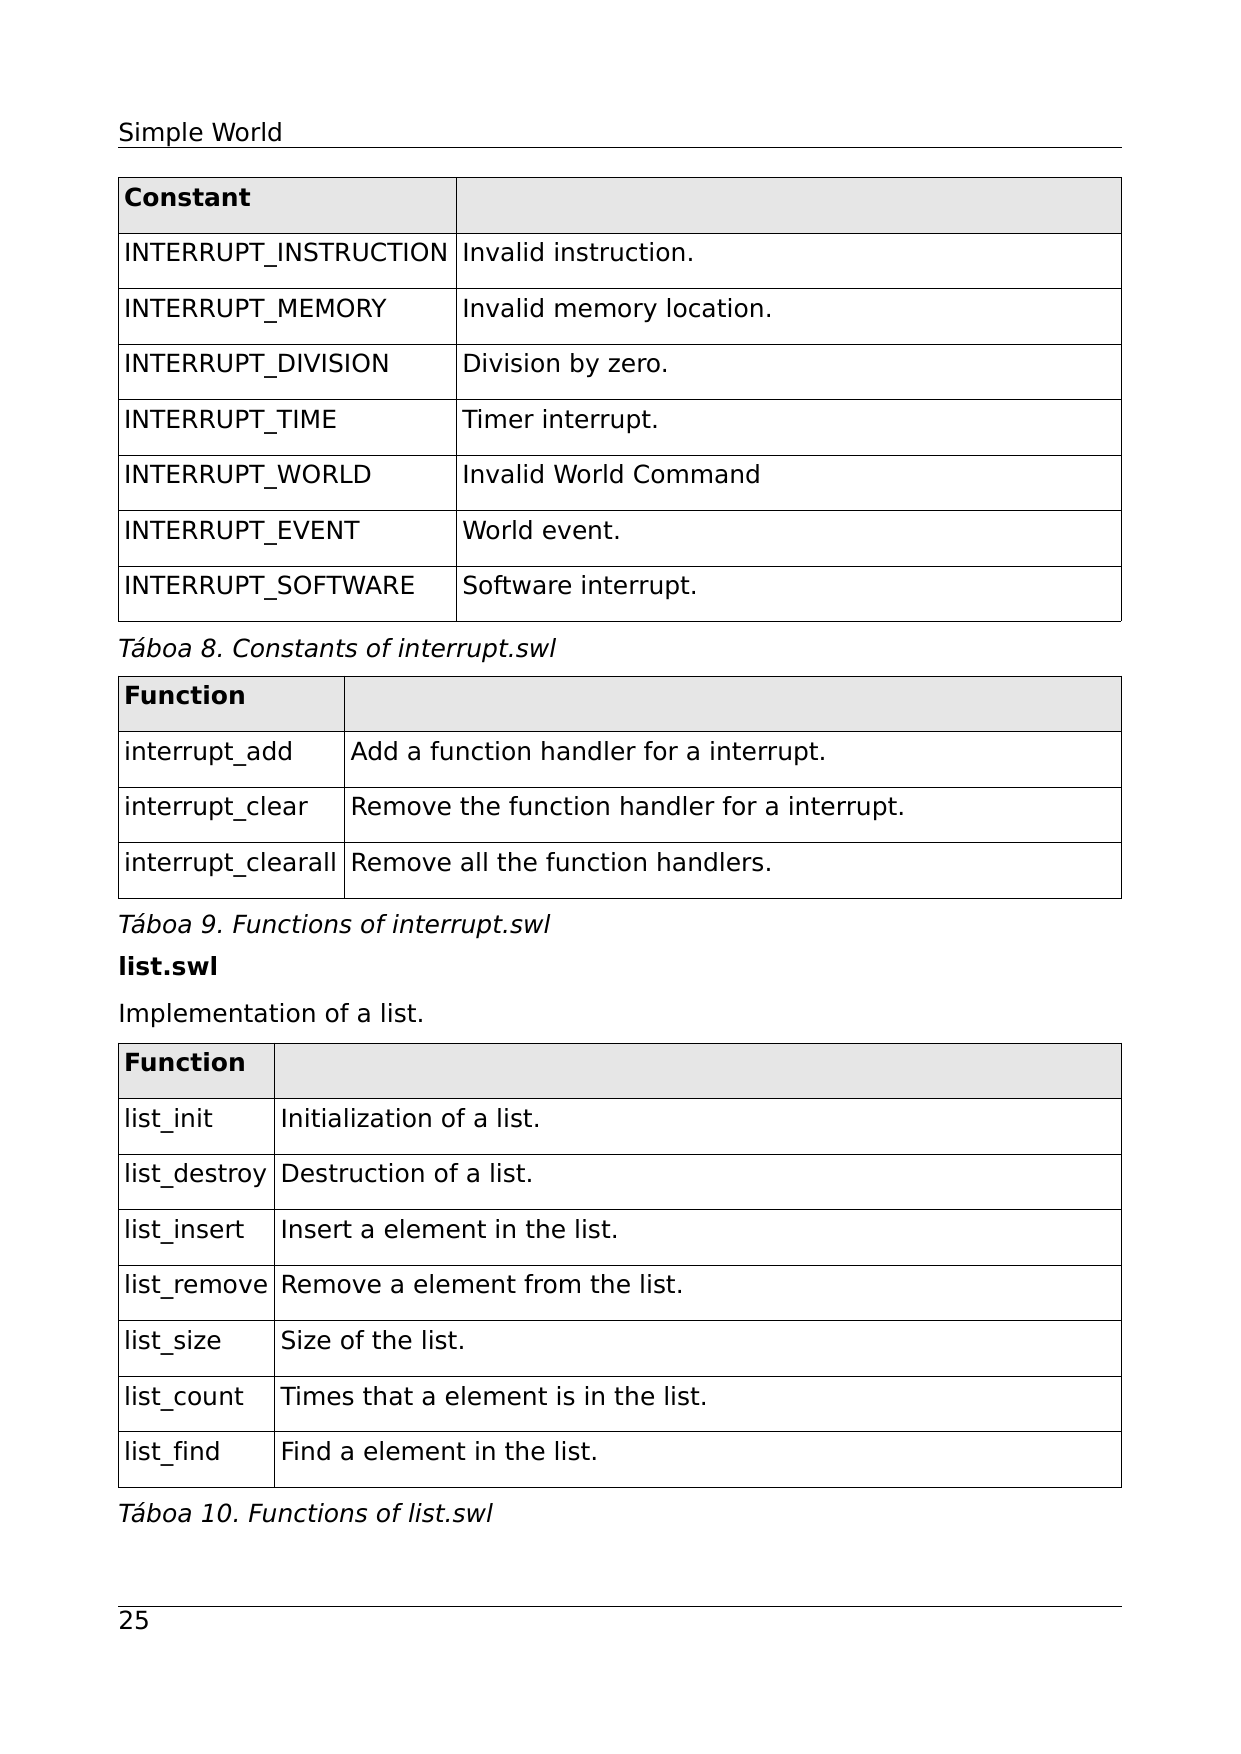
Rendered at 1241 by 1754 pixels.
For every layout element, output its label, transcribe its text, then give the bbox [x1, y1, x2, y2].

table_cell Remove all the function handlers. [345, 843, 1121, 898]
table_cell Find a element in the list. [275, 1432, 1121, 1487]
text Implementation of a list. [118, 999, 1122, 1028]
table_cell list_init [119, 1099, 274, 1154]
table_cell Invalid memory location. [457, 289, 1121, 344]
table_cell Invalid instruction. [457, 234, 1121, 288]
table_header Constant [119, 178, 456, 233]
table_cell list_find [119, 1432, 274, 1487]
table_cell list_count [119, 1377, 274, 1431]
table_cell INTERRUPT_TIME [119, 400, 456, 455]
table_cell INTERRUPT_DIVISION [119, 345, 456, 399]
table_cell INTERRUPT_EVENT [119, 511, 456, 566]
table_cell list_destroy [119, 1155, 274, 1209]
table_cell INTERRUPT_MEMORY [119, 289, 456, 344]
title list.swl [118, 952, 1122, 981]
table_cell INTERRUPT_SOFTWARE [119, 567, 456, 621]
table_cell Destruction of a list. [275, 1155, 1121, 1209]
table_cell list_size [119, 1321, 274, 1376]
table_header Function [119, 677, 344, 731]
table_cell Timer interrupt. [457, 400, 1121, 455]
table_cell INTERRUPT_WORLD [119, 456, 456, 510]
table_cell Division by zero. [457, 345, 1121, 399]
table_cell Insert a element in the list. [275, 1210, 1121, 1265]
text Táboa 9. Functions of interrupt.swl [118, 910, 1122, 939]
text Táboa 8. Constants of interrupt.swl [118, 634, 1122, 663]
table_header [457, 178, 1121, 233]
table_cell Size of the list. [275, 1321, 1121, 1376]
table_cell list_remove [119, 1266, 274, 1320]
table_cell interrupt_clear [119, 788, 344, 842]
table_cell list_insert [119, 1210, 274, 1265]
table_cell INTERRUPT_INSTRUCTION [119, 234, 456, 288]
table_header [345, 677, 1121, 731]
table_cell Add a function handler for a interrupt. [345, 732, 1121, 787]
table_cell interrupt_add [119, 732, 344, 787]
table_header [275, 1044, 1121, 1098]
table_cell Invalid World Command [457, 456, 1121, 510]
table_header Function [119, 1044, 274, 1098]
text Táboa 10. Functions of list.swl [118, 1499, 1122, 1529]
table_cell Times that a element is in the list. [275, 1377, 1121, 1431]
table_cell Remove the function handler for a interrupt. [345, 788, 1121, 842]
table_cell Initialization of a list. [275, 1099, 1121, 1154]
table_cell World event. [457, 511, 1121, 566]
table_cell Remove a element from the list. [275, 1266, 1121, 1320]
table_cell interrupt_clearall [119, 843, 344, 898]
table_cell Software interrupt. [457, 567, 1121, 621]
